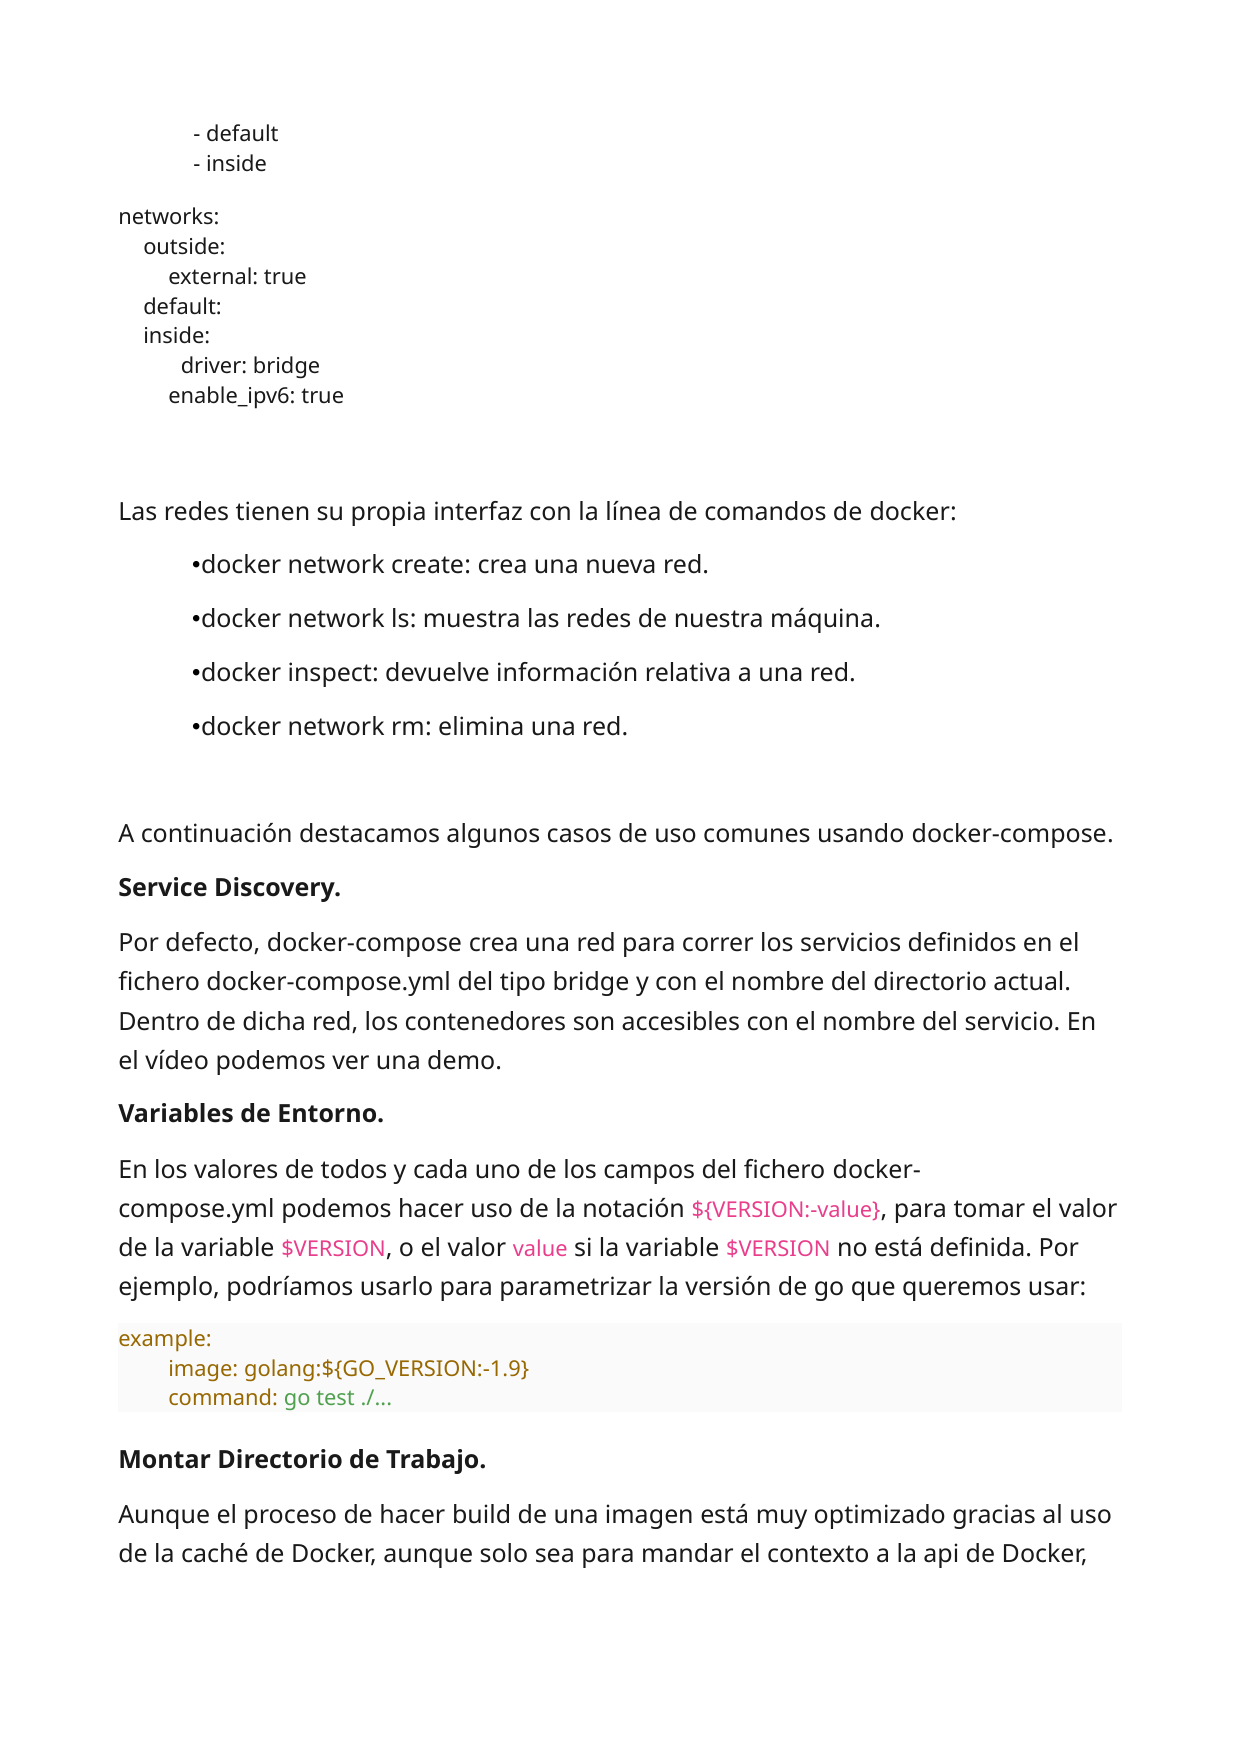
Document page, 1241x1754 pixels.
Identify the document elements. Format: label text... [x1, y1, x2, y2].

list docker inspect: devuelve información relativa a una red. [118, 654, 1122, 688]
text - default [118, 118, 1122, 148]
text example: [118, 1323, 1122, 1352]
text command: go test ./... [118, 1382, 1122, 1412]
text driver: bridge [118, 350, 1122, 380]
text networks: [118, 201, 1122, 231]
list docker network create: crea una nueva red. [118, 547, 1122, 581]
text Aunque el proceso de hacer build de una imagen está muy optimizado gracias al uso de la caché de Docker, aunque solo sea para mandar el contexto a la api de Docker, [118, 1497, 1122, 1570]
subtitle Variables de Entorno. [118, 1096, 1122, 1130]
subtitle Service Discovery. [118, 869, 1122, 903]
text En los valores de todos y cada uno de los campos del fichero docker-compose.yml podemos hacer uso de la notación ${VERSION:-value}, para tomar el valor de la variable $VERSION, o el valor value si la variable $VERSION no está definida. Por ejemplo, podríamos usarlo para parametrizar la versión de go que queremos usar: [118, 1151, 1122, 1303]
text default: [118, 291, 1122, 321]
text image: golang:${GO_VERSION:-1.9} [118, 1352, 1122, 1382]
text A continuación destacamos algunos casos de uso comunes usando docker-compose. [118, 816, 1122, 850]
text - inside [118, 148, 1122, 178]
text Por defecto, docker-compose crea una red para correr los servicios definidos en el fichero docker-compose.yml del tipo bridge y con el nombre del directorio actual. Dentro de dicha red, los contenedores son accesibles con el nombre del servicio. En el vídeo podemos ver una demo. [118, 925, 1122, 1076]
text inside: [118, 321, 1122, 350]
subtitle Montar Directorio de Trabajo. [118, 1442, 1122, 1476]
text enable_ipv6: true [118, 380, 1122, 410]
list docker network rm: elimina una red. [118, 708, 1122, 742]
list docker network ls: muestra las redes de nuestra máquina. [118, 601, 1122, 635]
text outside: [118, 231, 1122, 261]
text external: true [118, 261, 1122, 291]
text Las redes tienen su propia interfaz con la línea de comandos de docker: [118, 493, 1122, 527]
